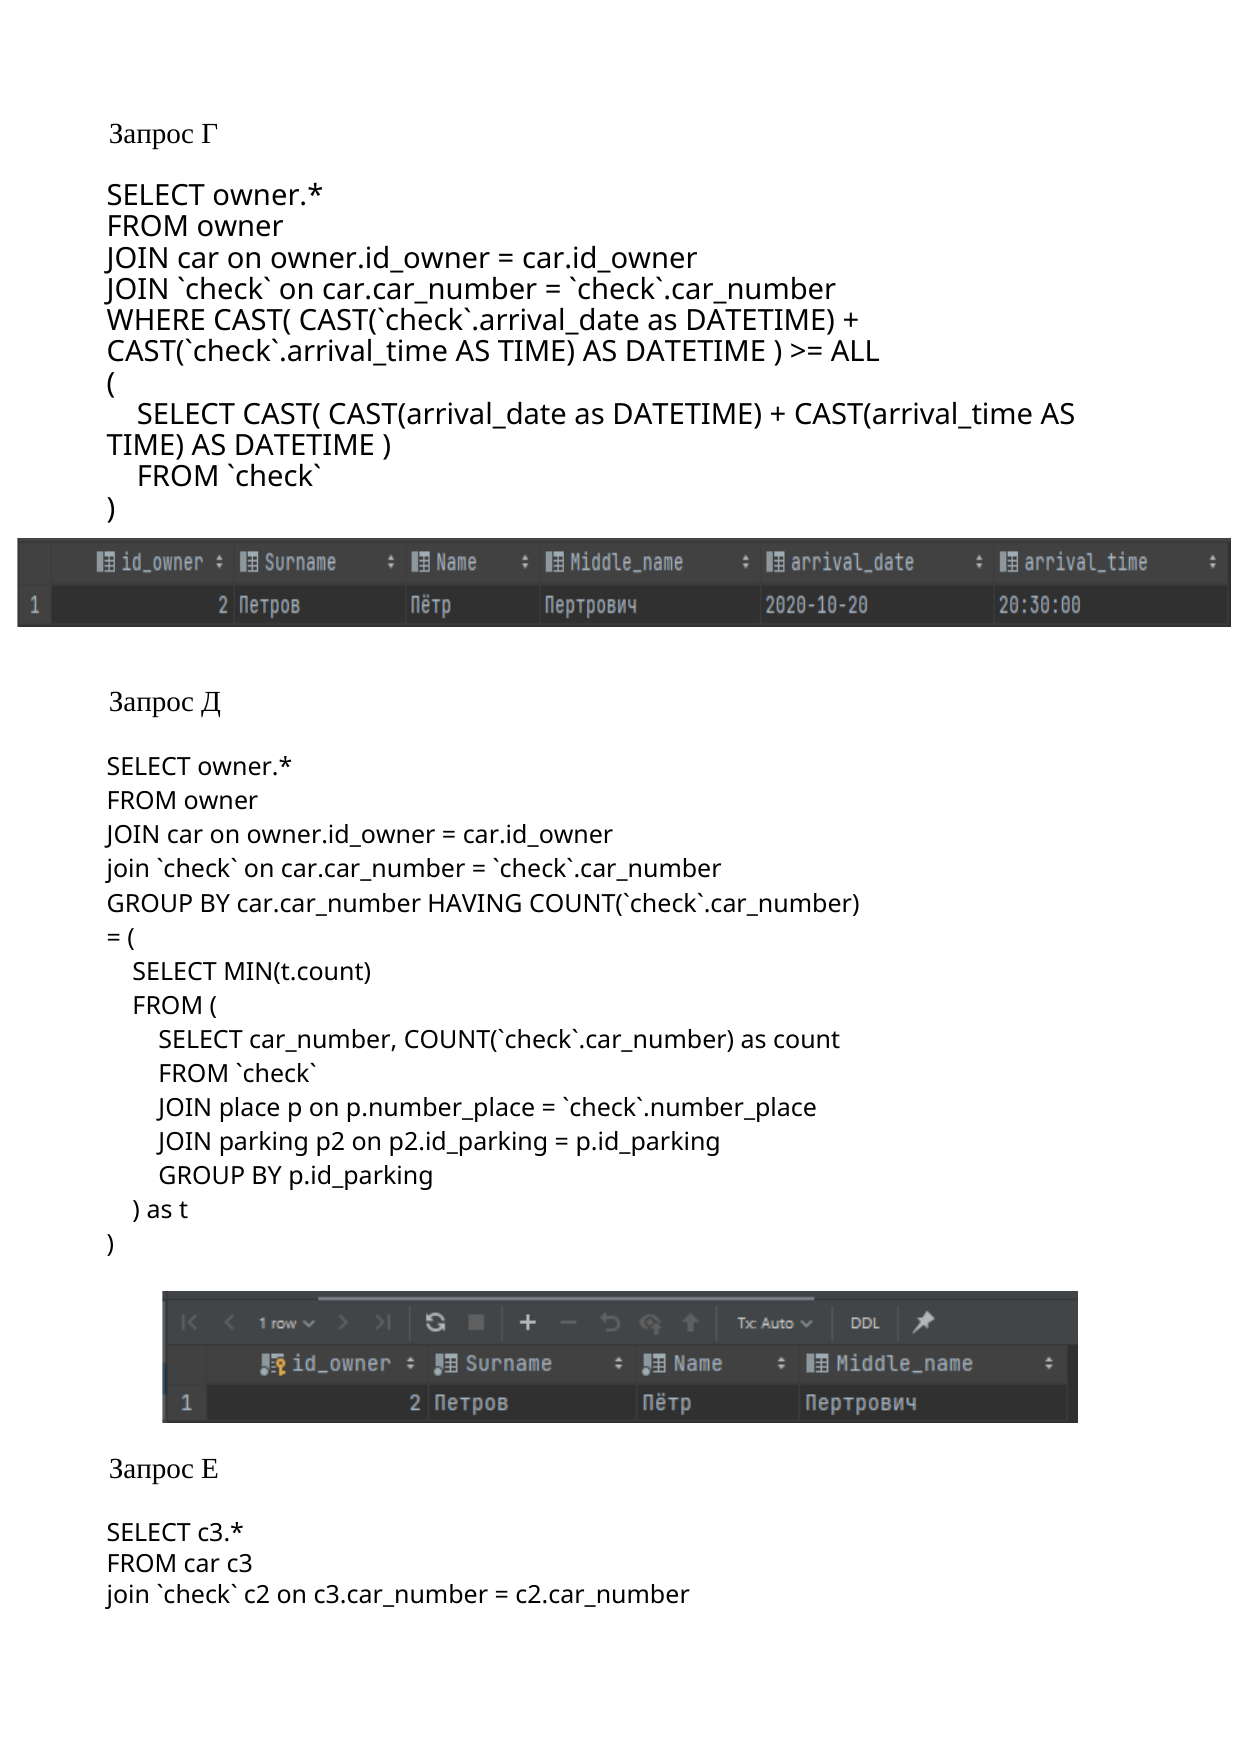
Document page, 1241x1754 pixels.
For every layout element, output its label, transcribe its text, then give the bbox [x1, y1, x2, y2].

text ) [106, 493, 1134, 524]
text ( [106, 368, 1134, 399]
text SELECT c3.* FROM car c3 join `check` c2 on c3.car_number = c2.car_number [106, 1485, 1134, 1610]
text JOIN `check` on car.car_number = `check`.car_number [106, 274, 1134, 306]
text Запрос Е [108, 1454, 1134, 1485]
text FROM owner [106, 212, 1134, 243]
picture [162, 1291, 1078, 1423]
text WHERE CAST( CAST(`check`.arrival_date as DATETIME) + CAST(`check`.arrival_time AS TIME) AS DATETIME ) >= ALL [106, 306, 1134, 368]
text SELECT owner.* FROM owner JOIN car on owner.id_owner = car.id_owner join `check` on car.car_number = `check`.car_number GROUP BY car.car_number HAVING COUNT(`check`.car_number) = ( SELECT MIN(t.count) FROM ( SELECT car_number, COUNT(`check`.car_number) as count FROM `check` JOIN place p on p.number_place = `check`.number_place JOIN parking p2 on p2.id_parking = p.id_parking GROUP BY p.id_parking ) as t ) [106, 749, 1134, 1260]
text SELECT owner.* [106, 149, 1134, 212]
text JOIN car on owner.id_owner = car.id_owner [106, 243, 1134, 274]
text Запрос Д [108, 686, 1134, 718]
picture [17, 538, 1231, 627]
text Запрос Г [108, 118, 1134, 149]
text FROM `check` [106, 462, 1134, 493]
text SELECT CAST( CAST(arrival_date as DATETIME) + CAST(arrival_time AS TIME) AS DATETIME ) [106, 399, 1134, 462]
